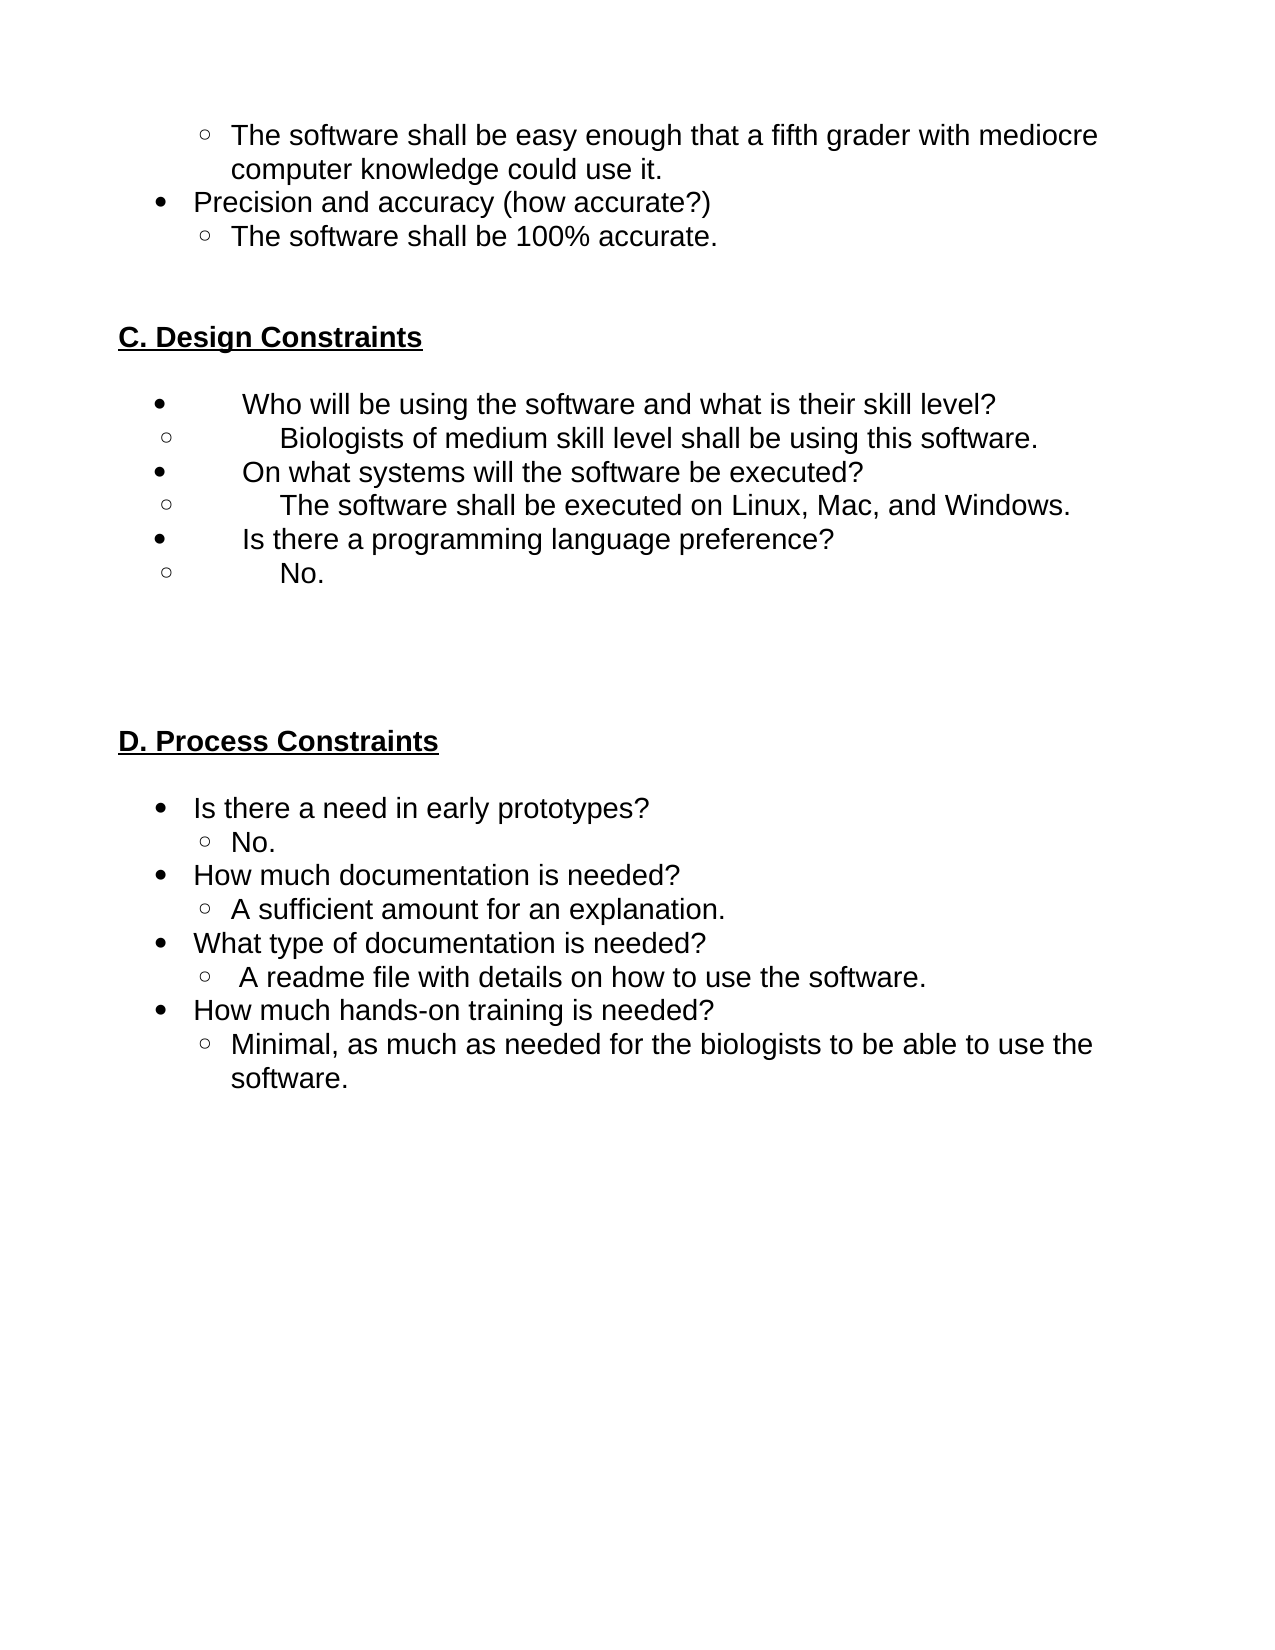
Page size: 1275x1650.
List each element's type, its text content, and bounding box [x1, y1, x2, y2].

list Precision and accuracy (how accurate?) [156, 185, 1157, 219]
list No. [193, 824, 1157, 858]
list Minimal, as much as needed for the biologists to be able to use the software. [193, 1027, 1157, 1094]
list Biologists of medium skill level shall be using this software. [154, 421, 1157, 454]
list Is there a need in early prototypes? [156, 791, 1157, 824]
list Who will be using the software and what is their skill level? [154, 387, 1157, 421]
list No. [154, 556, 1157, 589]
list On what systems will the software be executed? [154, 454, 1157, 488]
list The software shall be executed on Linux, Mac, and Windows. [154, 488, 1157, 522]
list A sufficient amount for an explanation. [193, 892, 1157, 926]
list The software shall be 100% accurate. [193, 219, 1157, 253]
text D. Process Constraints [118, 724, 1157, 757]
text C. Design Constraints [118, 320, 1157, 353]
list The software shall be easy enough that a fifth grader with mediocre computer knowledge could use it. [193, 118, 1157, 185]
list How much hands-on training is needed? [156, 993, 1157, 1027]
list A readme file with details on how to use the software. [193, 959, 1157, 993]
list What type of documentation is needed? [156, 926, 1157, 959]
list How much documentation is needed? [156, 858, 1157, 892]
list Is there a programming language preference? [154, 522, 1157, 556]
